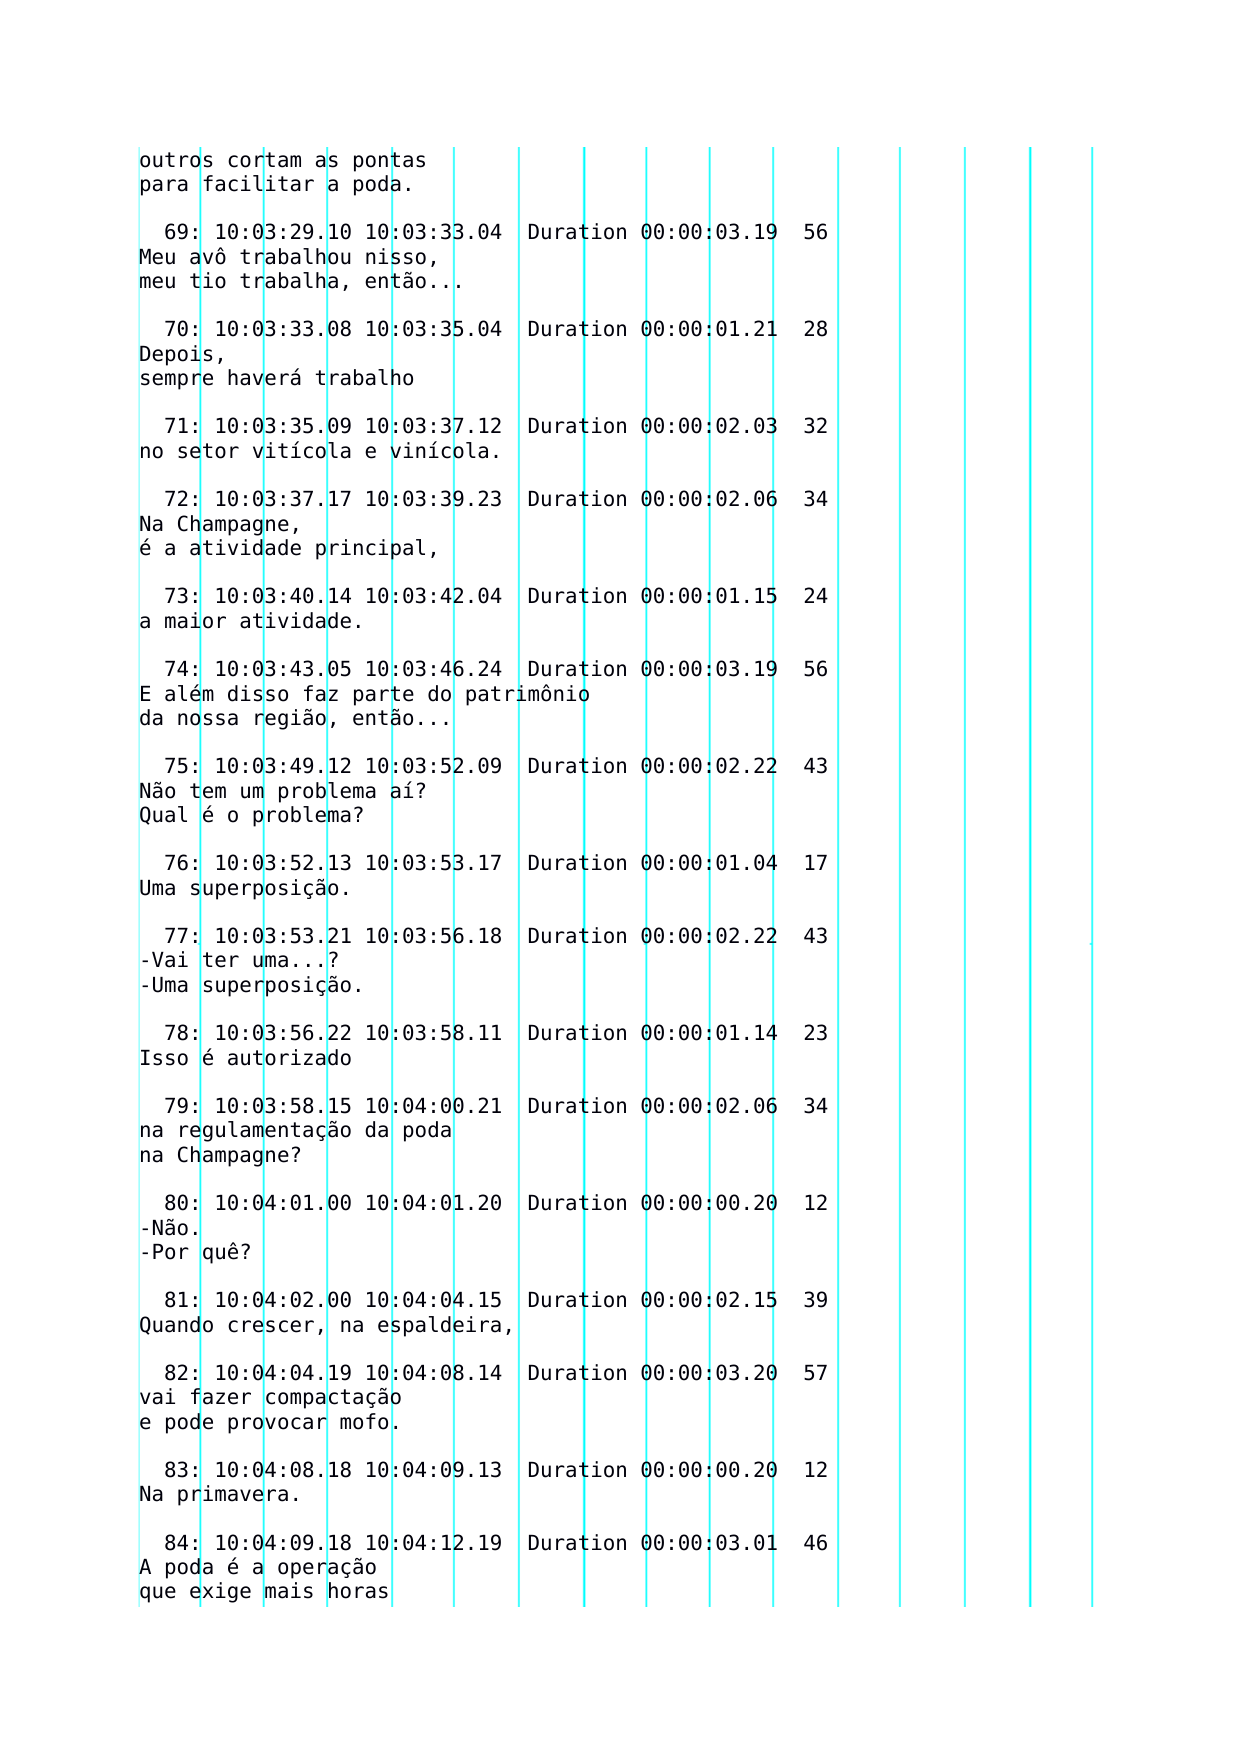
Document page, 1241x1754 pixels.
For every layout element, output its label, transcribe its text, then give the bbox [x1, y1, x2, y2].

text Quando crescer, na espaldeira, [139, 1313, 1101, 1337]
text -Não. [139, 1216, 1101, 1240]
text 81: 10:04:02.00 10:04:04.15 Duration 00:00:02.15 39 [139, 1288, 454, 1313]
text Isso é autorizado [139, 1046, 1101, 1070]
text 80: 10:04:01.00 10:04:01.20 Duration 00:00:00.20 12 [139, 1191, 1101, 1216]
text 81: 10:04:02.00 10:04:04.15 Duration 00:00:02.15 39 [967, 1288, 1101, 1313]
text 82: 10:04:04.19 10:04:08.14 Duration 00:00:03.20 57 [139, 1361, 1101, 1385]
text na Champagne? [139, 1143, 1101, 1167]
text e pode provocar mofo. [139, 1410, 1101, 1434]
text que exige mais horas [139, 1579, 1101, 1604]
text 84: 10:04:09.18 10:04:12.19 Duration 00:00:03.01 46 [139, 1531, 1101, 1555]
text -Uma superposição. [139, 973, 1101, 997]
text Depois, [139, 342, 1101, 366]
text é a atividade principal, [139, 536, 1101, 560]
text E além disso faz parte do patrimônio [139, 682, 1101, 706]
text a maior atividade. [139, 609, 1101, 633]
text Na primavera. [139, 1482, 1101, 1507]
text -Por quê? [139, 1240, 1101, 1264]
text 81: 10:04:02.00 10:04:04.15 Duration 00:00:02.15 39 [902, 1288, 964, 1313]
text meu tio trabalha, então... [139, 269, 1101, 293]
text -Vai ter uma...? [139, 948, 1101, 973]
text 78: 10:03:56.22 10:03:58.11 Duration 00:00:01.14 23 [139, 1021, 1101, 1046]
text 72: 10:03:37.17 10:03:39.23 Duration 00:00:02.06 34 [139, 487, 1101, 512]
text 74: 10:03:43.05 10:03:46.24 Duration 00:00:03.19 56 [139, 657, 1101, 682]
text 76: 10:03:52.13 10:03:53.17 Duration 00:00:01.04 17 [139, 851, 1101, 876]
text 81: 10:04:02.00 10:04:04.15 Duration 00:00:02.15 39 [456, 1288, 518, 1313]
text sempre haverá trabalho [139, 366, 1101, 390]
text Uma superposição. [139, 876, 1101, 900]
text para facilitar a poda. [139, 172, 1101, 196]
text 69: 10:03:29.10 10:03:33.04 Duration 00:00:03.19 56 [139, 220, 1101, 245]
text Na Champagne, [139, 512, 1101, 536]
text no setor vitícola e vinícola. [139, 439, 1101, 463]
text 71: 10:03:35.09 10:03:37.12 Duration 00:00:02.03 32 [139, 414, 1101, 439]
text Meu avô trabalhou nisso, [139, 245, 1101, 269]
text Não tem um problema aí? [139, 779, 1101, 803]
text 81: 10:04:02.00 10:04:04.15 Duration 00:00:02.15 39 [521, 1288, 899, 1313]
text 79: 10:03:58.15 10:04:00.21 Duration 00:00:02.06 34 [139, 1094, 1101, 1118]
picture [138, 147, 1102, 1607]
text 75: 10:03:49.12 10:03:52.09 Duration 00:00:02.22 43 [139, 754, 1101, 779]
text 70: 10:03:33.08 10:03:35.04 Duration 00:00:01.21 28 [139, 317, 1101, 342]
text da nossa região, então... [139, 706, 1101, 730]
text 73: 10:03:40.14 10:03:42.04 Duration 00:00:01.15 24 [139, 584, 1101, 609]
text 83: 10:04:08.18 10:04:09.13 Duration 00:00:00.20 12 [139, 1458, 1101, 1482]
text 77: 10:03:53.21 10:03:56.18 Duration 00:00:02.22 43 [139, 924, 1101, 948]
text Qual é o problema? [139, 803, 1101, 827]
text na regulamentação da poda [139, 1118, 1101, 1143]
text vai fazer compactação [139, 1385, 1101, 1410]
text outros cortam as pontas [139, 148, 1101, 172]
text A poda é a operação [139, 1555, 1101, 1579]
